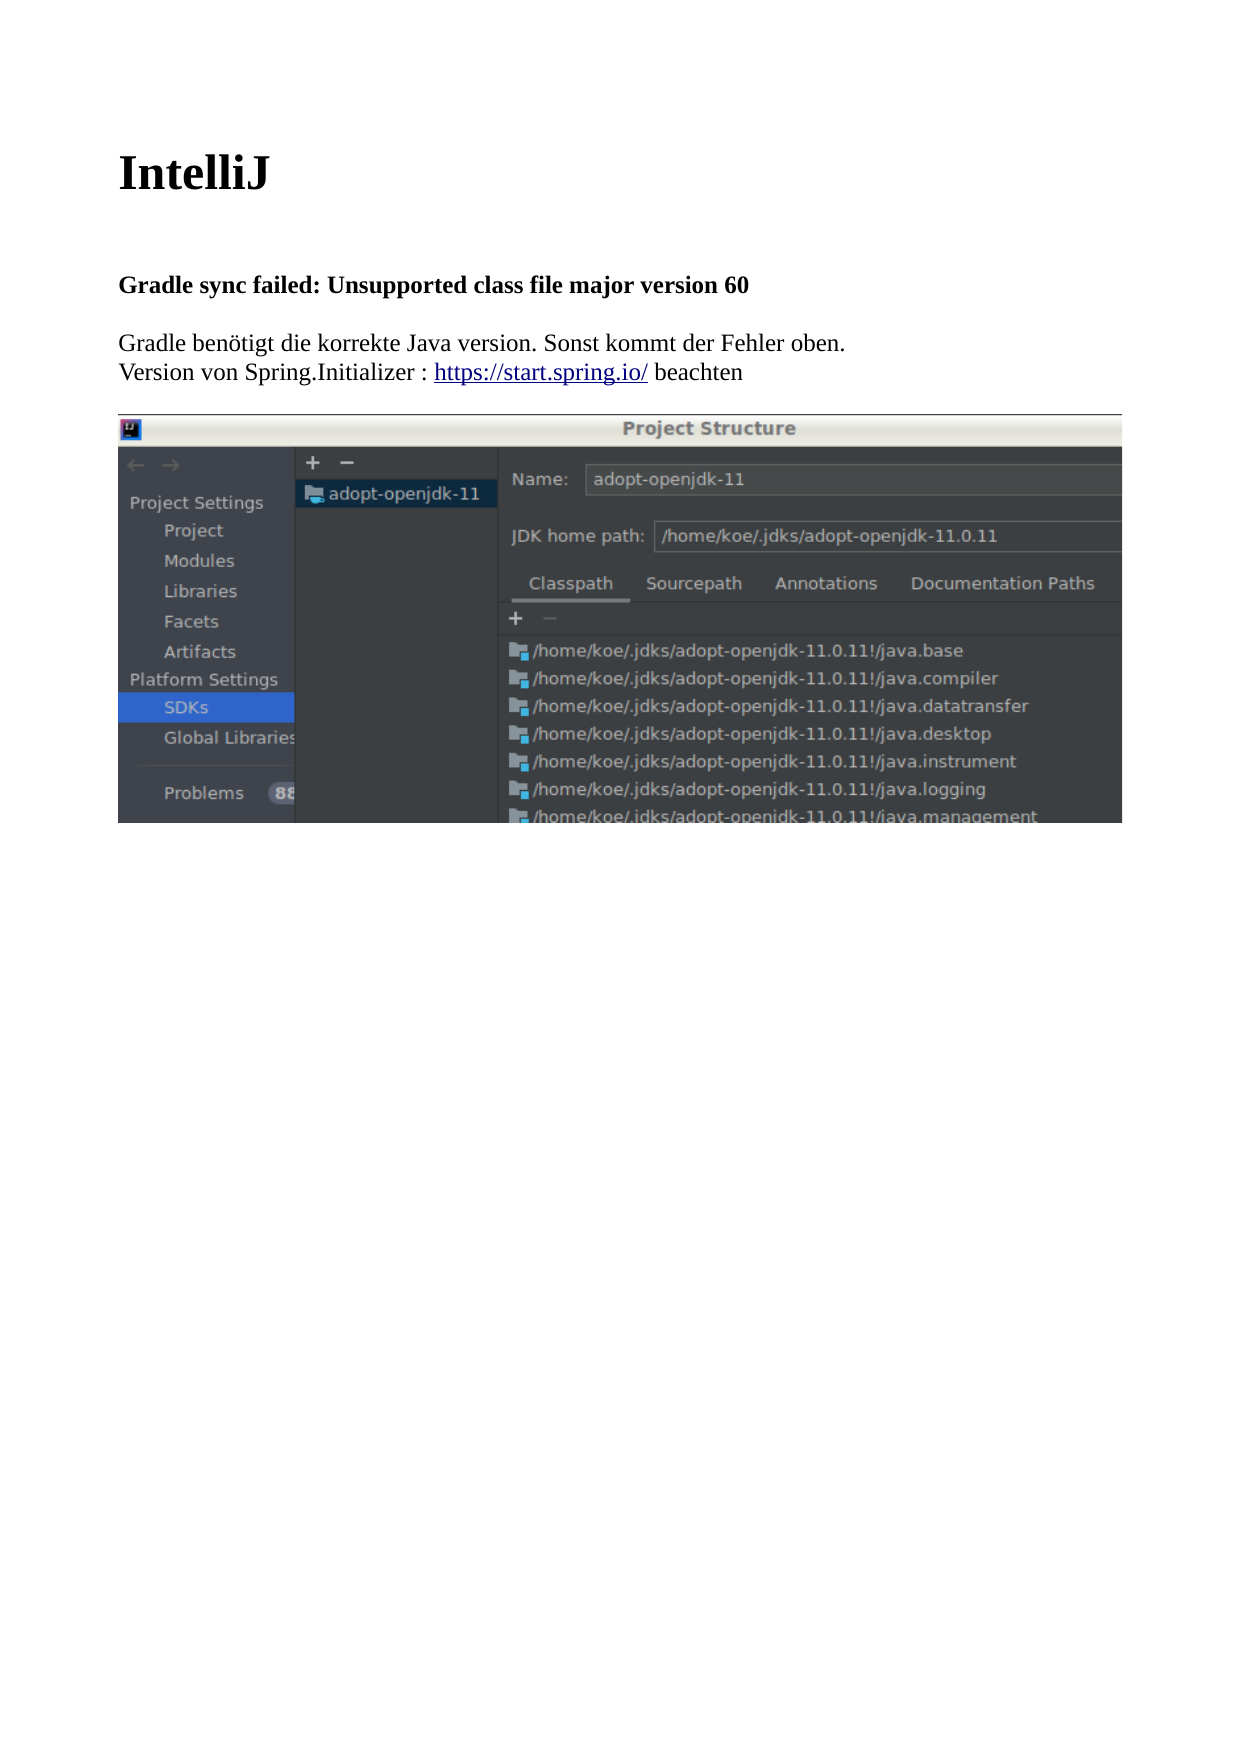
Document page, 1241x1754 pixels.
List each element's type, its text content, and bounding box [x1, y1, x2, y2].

text Gradle sync failed: Unsupported class file major version 60 [118, 271, 1122, 299]
text Version von Spring.Initializer : https://start.spring.io/ beachten [118, 357, 1122, 386]
text Gradle benötigt die korrekte Java version. Sonst kommt der Fehler oben. [118, 328, 1122, 357]
picture [118, 414, 1123, 823]
subtitle IntelliJ [118, 143, 1122, 201]
